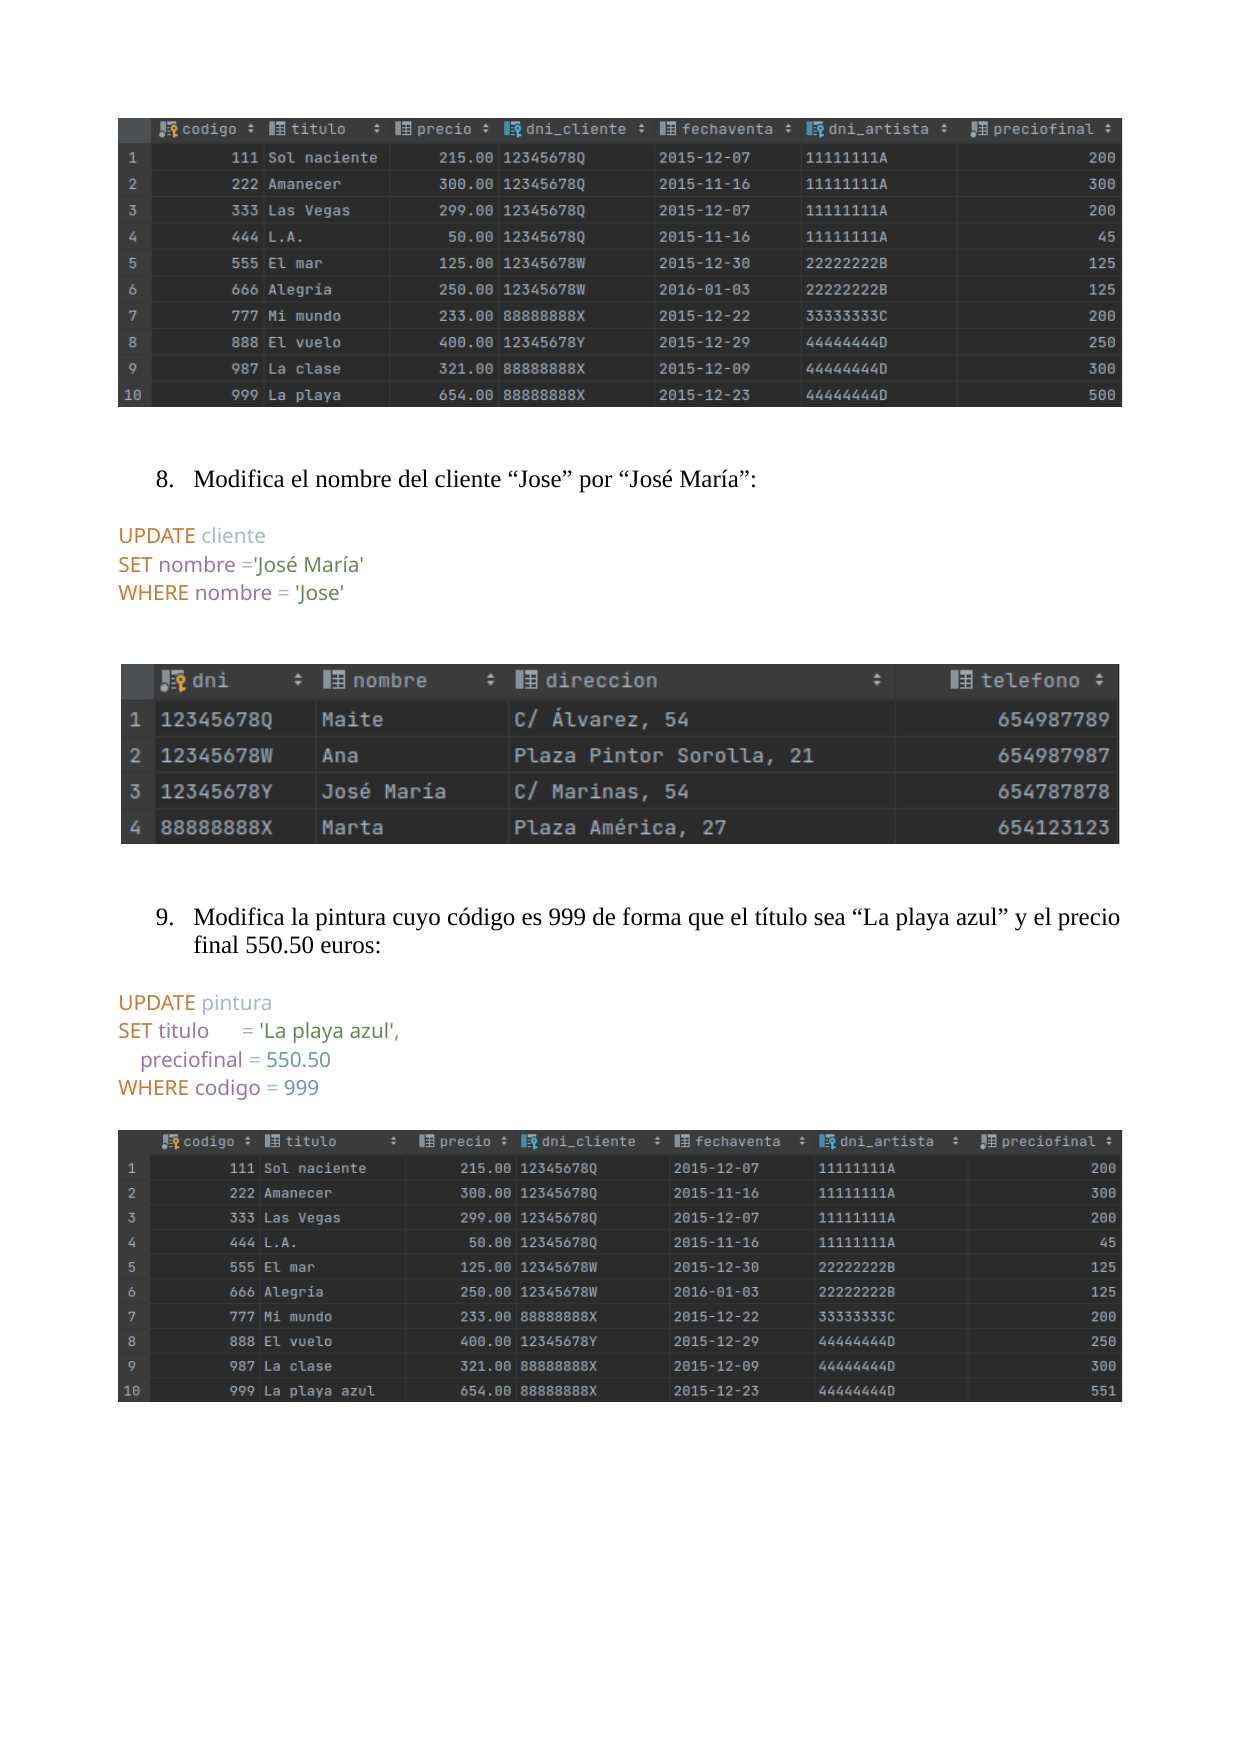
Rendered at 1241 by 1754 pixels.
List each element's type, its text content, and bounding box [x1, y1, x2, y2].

list Modifica el nombre del cliente “Jose” por “José María”: [156, 464, 1122, 493]
picture [118, 1130, 1123, 1402]
picture [118, 118, 1123, 407]
list Modifica la pintura cuyo código es 999 de forma que el título sea “La playa azul” y el precio final 550.50 euros: [156, 902, 1122, 959]
text UPDATE cliente SET nombre ='José María' WHERE nombre = 'Jose' [118, 522, 1122, 636]
text UPDATE pintura SET titulo = 'La playa azul', preciofinal = 550.50 WHERE codigo = 999 [118, 988, 1122, 1130]
picture [121, 664, 1120, 844]
